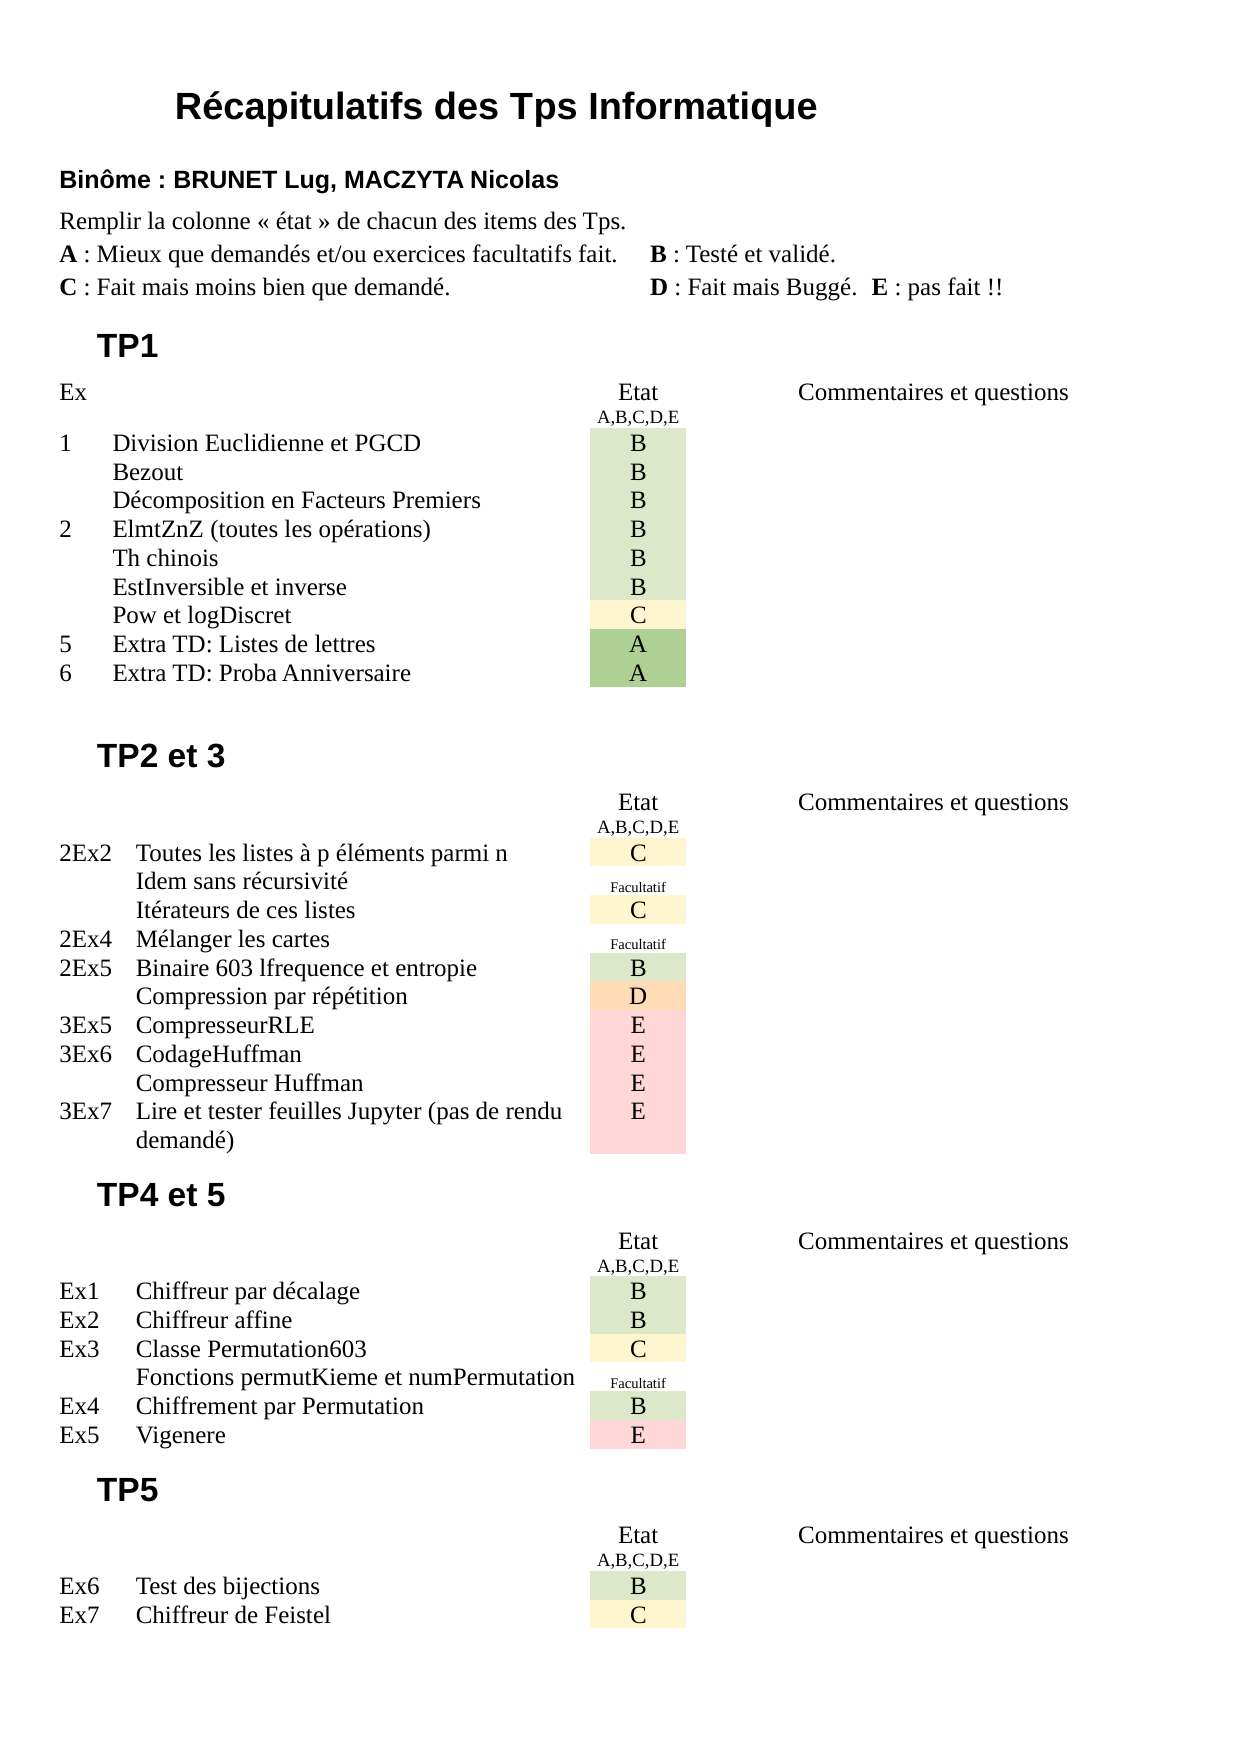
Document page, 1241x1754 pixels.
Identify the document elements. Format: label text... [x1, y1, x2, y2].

table_header [59, 1521, 136, 1571]
table_cell E [590, 1039, 686, 1068]
table_cell Fonctions permutKieme et numPermutation [136, 1363, 590, 1391]
table_cell [686, 1571, 1181, 1600]
table_cell D [590, 981, 686, 1010]
table_cell A [590, 658, 686, 687]
table_cell [59, 1068, 136, 1096]
table_cell 2 [59, 514, 112, 543]
table_header [59, 1226, 136, 1276]
text A : Mieux que demandés et/ou exercices facultatifs fait. B : Testé et validé. [59, 239, 1181, 268]
table_header [112, 378, 590, 428]
table_cell 6 [59, 658, 112, 687]
table_cell Ex2 [59, 1305, 136, 1334]
table_cell Classe Permutation603 [136, 1334, 590, 1362]
table_cell Chiffrement par Permutation [136, 1391, 590, 1420]
table_header Etat A,B,C,D,E [590, 1521, 686, 1571]
table_cell Compresseur Huffman [136, 1068, 590, 1096]
table_cell Toutes les listes à p éléments parmi n [136, 838, 590, 866]
table_cell Facultatif [590, 1363, 686, 1391]
table_header [59, 787, 136, 838]
subtitle TP4 et 5 [97, 1175, 1181, 1213]
table_cell B [590, 953, 686, 981]
table_cell [686, 485, 1181, 514]
table_cell B [590, 572, 686, 600]
table_header Commentaires et questions [686, 378, 1181, 428]
table_cell [112, 687, 590, 715]
table_cell CodageHuffman [136, 1039, 590, 1068]
table_cell 2Ex4 [59, 924, 136, 953]
table_cell 3Ex7 [59, 1096, 136, 1154]
table_cell C [590, 895, 686, 924]
table_cell Itérateurs de ces listes [136, 895, 590, 924]
table_cell [686, 1334, 1181, 1362]
table_header Etat A,B,C,D,E [590, 787, 686, 838]
table_cell C [590, 838, 686, 866]
subtitle TP5 [97, 1469, 1181, 1508]
table_cell Binaire 603 lfrequence et entropie [136, 953, 590, 981]
table_cell ElmtZnZ (toutes les opérations) [112, 514, 590, 543]
subtitle TP2 et 3 [97, 736, 1181, 775]
table_header [136, 1521, 590, 1571]
table_cell [686, 866, 1181, 895]
table_cell 3Ex5 [59, 1010, 136, 1039]
table_cell Extra TD: Proba Anniversaire [112, 658, 590, 687]
table_cell C [590, 1600, 686, 1628]
table_cell Ex7 [59, 1600, 136, 1628]
table_header [136, 787, 590, 838]
table_cell Ex6 [59, 1571, 136, 1600]
table_cell Extra TD: Listes de lettres [112, 629, 590, 658]
table_cell 2Ex5 [59, 953, 136, 981]
table_cell Chiffreur affine [136, 1305, 590, 1334]
table_cell Test des bijections [136, 1571, 590, 1600]
table_header Commentaires et questions [686, 1226, 1181, 1276]
table_cell Vigenere [136, 1420, 590, 1449]
table_header Etat A,B,C,D,E [590, 1226, 686, 1276]
text Remplir la colonne « état » de chacun des items des Tps. [59, 206, 1181, 235]
table_cell [59, 895, 136, 924]
table_cell B [590, 1571, 686, 1600]
table_cell Chiffreur par décalage [136, 1276, 590, 1305]
table_cell [59, 457, 112, 485]
table_cell C [590, 1334, 686, 1362]
table_cell [686, 514, 1181, 543]
subtitle Récapitulatifs des Tps Informatique [59, 84, 1181, 128]
table_cell [686, 1010, 1181, 1039]
table_cell Décomposition en Facteurs Premiers [112, 485, 590, 514]
table_cell 2Ex2 [59, 838, 136, 866]
table_cell E [590, 1068, 686, 1096]
table_cell B [590, 485, 686, 514]
table_cell [686, 1276, 1181, 1305]
table_cell Pow et logDiscret [112, 600, 590, 629]
table_header Commentaires et questions [686, 787, 1181, 838]
table_cell Lire et tester feuilles Jupyter (pas de rendu demandé) [136, 1096, 590, 1154]
table_cell [686, 687, 1181, 715]
table_cell [686, 629, 1181, 658]
table_cell Bezout [112, 457, 590, 485]
table_cell [686, 543, 1181, 572]
table_cell [686, 428, 1181, 457]
table_cell Chiffreur de Feistel [136, 1600, 590, 1628]
table_cell 1 [59, 428, 112, 457]
table_cell Facultatif [590, 924, 686, 953]
table_cell [686, 1363, 1181, 1391]
subtitle TP1 [97, 326, 1181, 365]
table_cell [686, 1391, 1181, 1420]
table_header [136, 1226, 590, 1276]
table_cell E [590, 1420, 686, 1449]
table_cell [59, 543, 112, 572]
table_cell [59, 981, 136, 1010]
table_cell [59, 572, 112, 600]
table_header Etat A,B,C,D,E [590, 378, 686, 428]
table_cell [686, 1096, 1181, 1154]
table_cell Compression par répétition [136, 981, 590, 1010]
table_cell B [590, 514, 686, 543]
table_cell Ex4 [59, 1391, 136, 1420]
table_cell [590, 687, 686, 715]
table_cell [686, 895, 1181, 924]
table_cell E [590, 1096, 686, 1154]
table_cell C [590, 600, 686, 629]
table_cell Idem sans récursivité [136, 866, 590, 895]
table_cell [686, 572, 1181, 600]
table_cell E [590, 1010, 686, 1039]
table_cell [59, 600, 112, 629]
table_cell [686, 981, 1181, 1010]
table_cell 3Ex6 [59, 1039, 136, 1068]
table_cell [59, 1363, 136, 1391]
subtitle Binôme : BRUNET Lug, MACZYTA Nicolas [59, 165, 1181, 194]
table_cell Mélanger les cartes [136, 924, 590, 953]
table_cell B [590, 1391, 686, 1420]
table_cell Division Euclidienne et PGCD [112, 428, 590, 457]
table_cell A [590, 629, 686, 658]
table_cell [686, 1305, 1181, 1334]
table_cell B [590, 457, 686, 485]
table_cell [686, 1068, 1181, 1096]
table_cell Ex3 [59, 1334, 136, 1362]
table_cell Facultatif [590, 866, 686, 895]
table_cell [686, 600, 1181, 629]
table_cell [686, 1420, 1181, 1449]
table_cell [59, 485, 112, 514]
table_cell Ex1 [59, 1276, 136, 1305]
table_cell [686, 924, 1181, 953]
table_header Commentaires et questions [686, 1521, 1181, 1571]
table_cell CompresseurRLE [136, 1010, 590, 1039]
table_cell [59, 687, 112, 715]
table_cell [686, 457, 1181, 485]
table_cell Th chinois [112, 543, 590, 572]
table_cell [686, 953, 1181, 981]
table_cell B [590, 543, 686, 572]
table_cell Ex5 [59, 1420, 136, 1449]
table_cell [686, 1600, 1181, 1628]
table_cell [59, 866, 136, 895]
table_cell [686, 658, 1181, 687]
table_header Ex [59, 378, 112, 428]
table_cell [686, 1039, 1181, 1068]
text C : Fait mais moins bien que demandé. D : Fait mais Buggé. E : pas fait !! [59, 272, 1181, 301]
table_cell B [590, 1305, 686, 1334]
table_cell B [590, 1276, 686, 1305]
table_cell EstInversible et inverse [112, 572, 590, 600]
table_cell 5 [59, 629, 112, 658]
table_cell B [590, 428, 686, 457]
table_cell [686, 838, 1181, 866]
